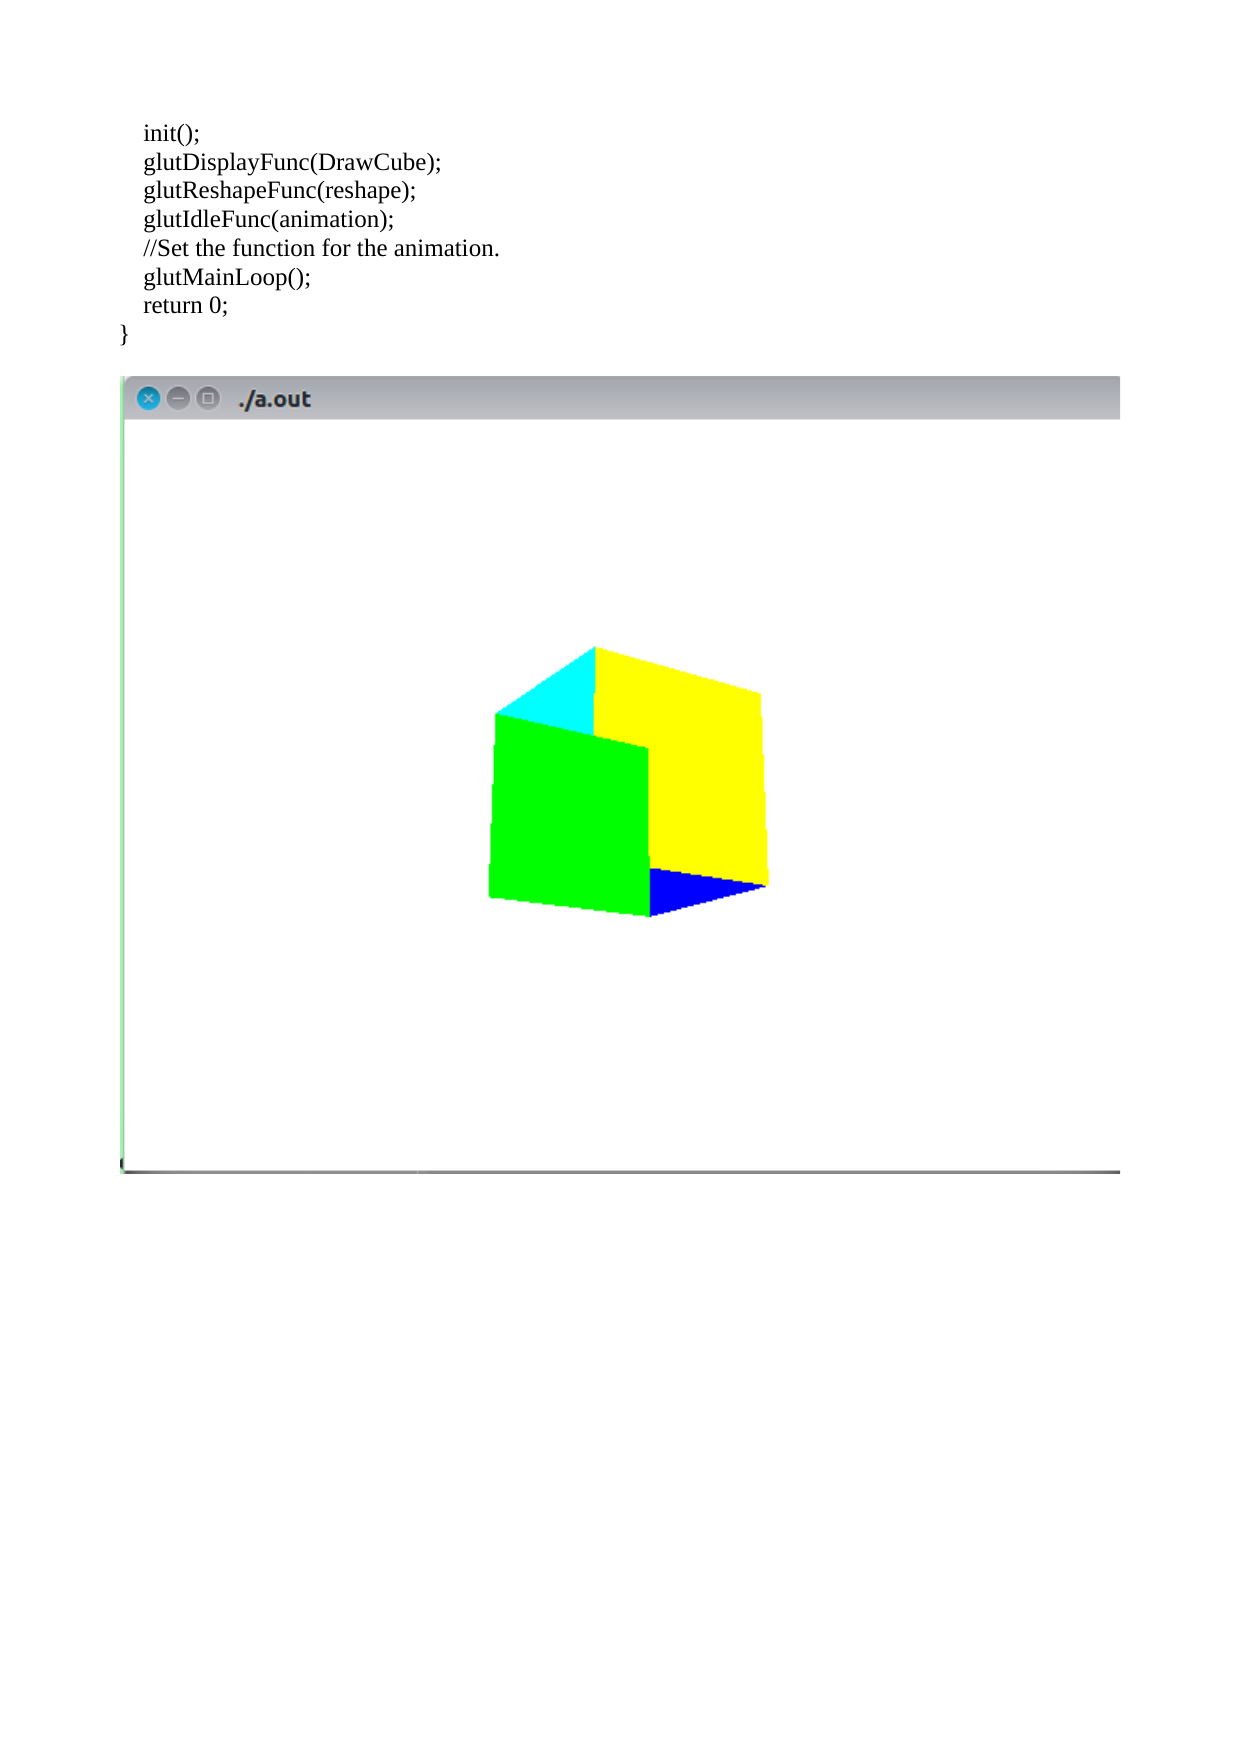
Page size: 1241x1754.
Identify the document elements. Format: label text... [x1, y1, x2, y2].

text init(); [118, 118, 1122, 147]
text glutDisplayFunc(DrawCube); [118, 147, 1122, 176]
picture [120, 376, 1121, 1174]
text return 0; [118, 291, 1122, 319]
text glutIdleFunc(animation); [118, 204, 1122, 233]
text glutReshapeFunc(reshape); [118, 176, 1122, 204]
text } [118, 319, 1122, 348]
text //Set the function for the animation. [118, 233, 1122, 262]
text glutMainLoop(); [118, 262, 1122, 291]
